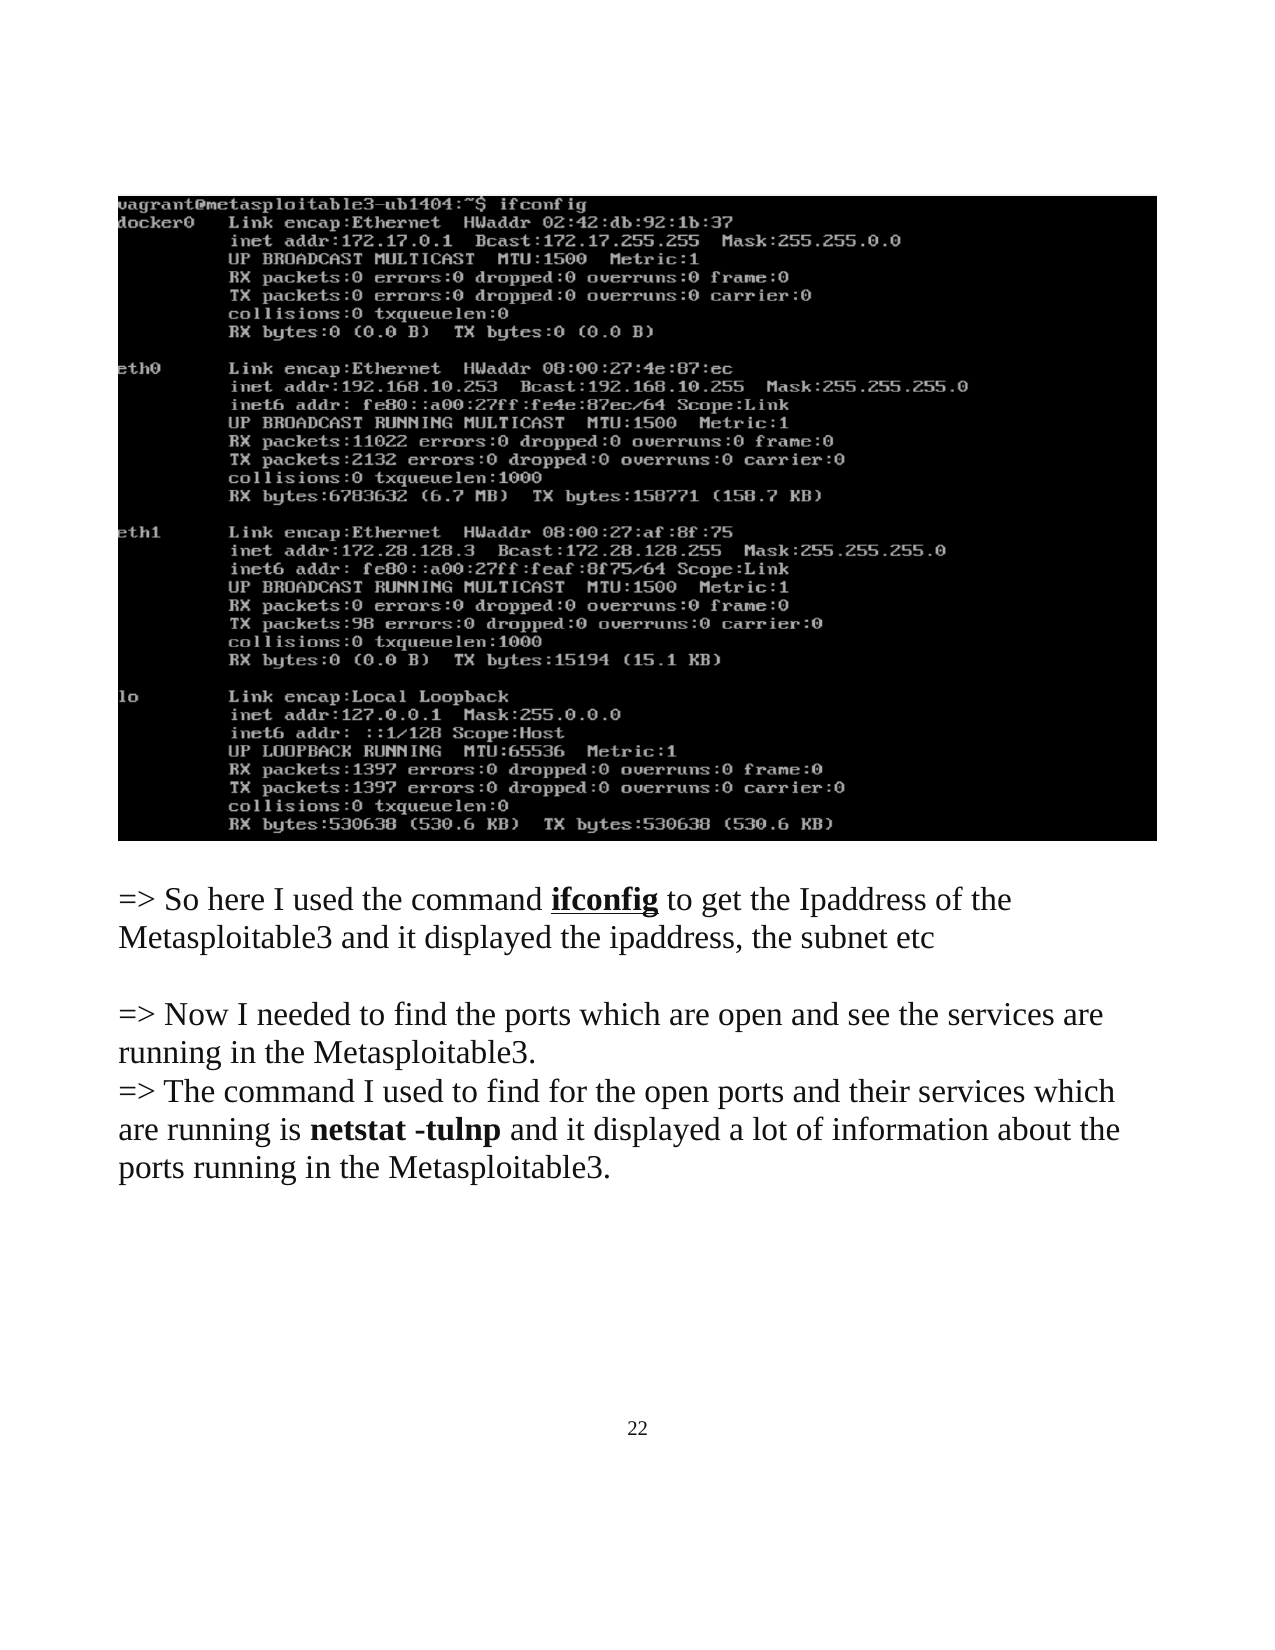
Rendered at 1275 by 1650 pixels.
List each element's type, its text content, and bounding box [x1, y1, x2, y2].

text => Now I needed to find the ports which are open and see the services are running in the Metasploitable3. [118, 994, 1157, 1071]
text => So here I used the command ifconfig to get the Ipaddress of the Metasploitable3 and it displayed the ipaddress, the subnet etc [118, 879, 1157, 956]
text => The command I used to find for the open ports and their services which are running is netstat -tulnp and it displayed a lot of information about the ports running in the Metasploitable3. [118, 1071, 1157, 1186]
text 22 [118, 1416, 1157, 1440]
picture [118, 194, 1157, 841]
